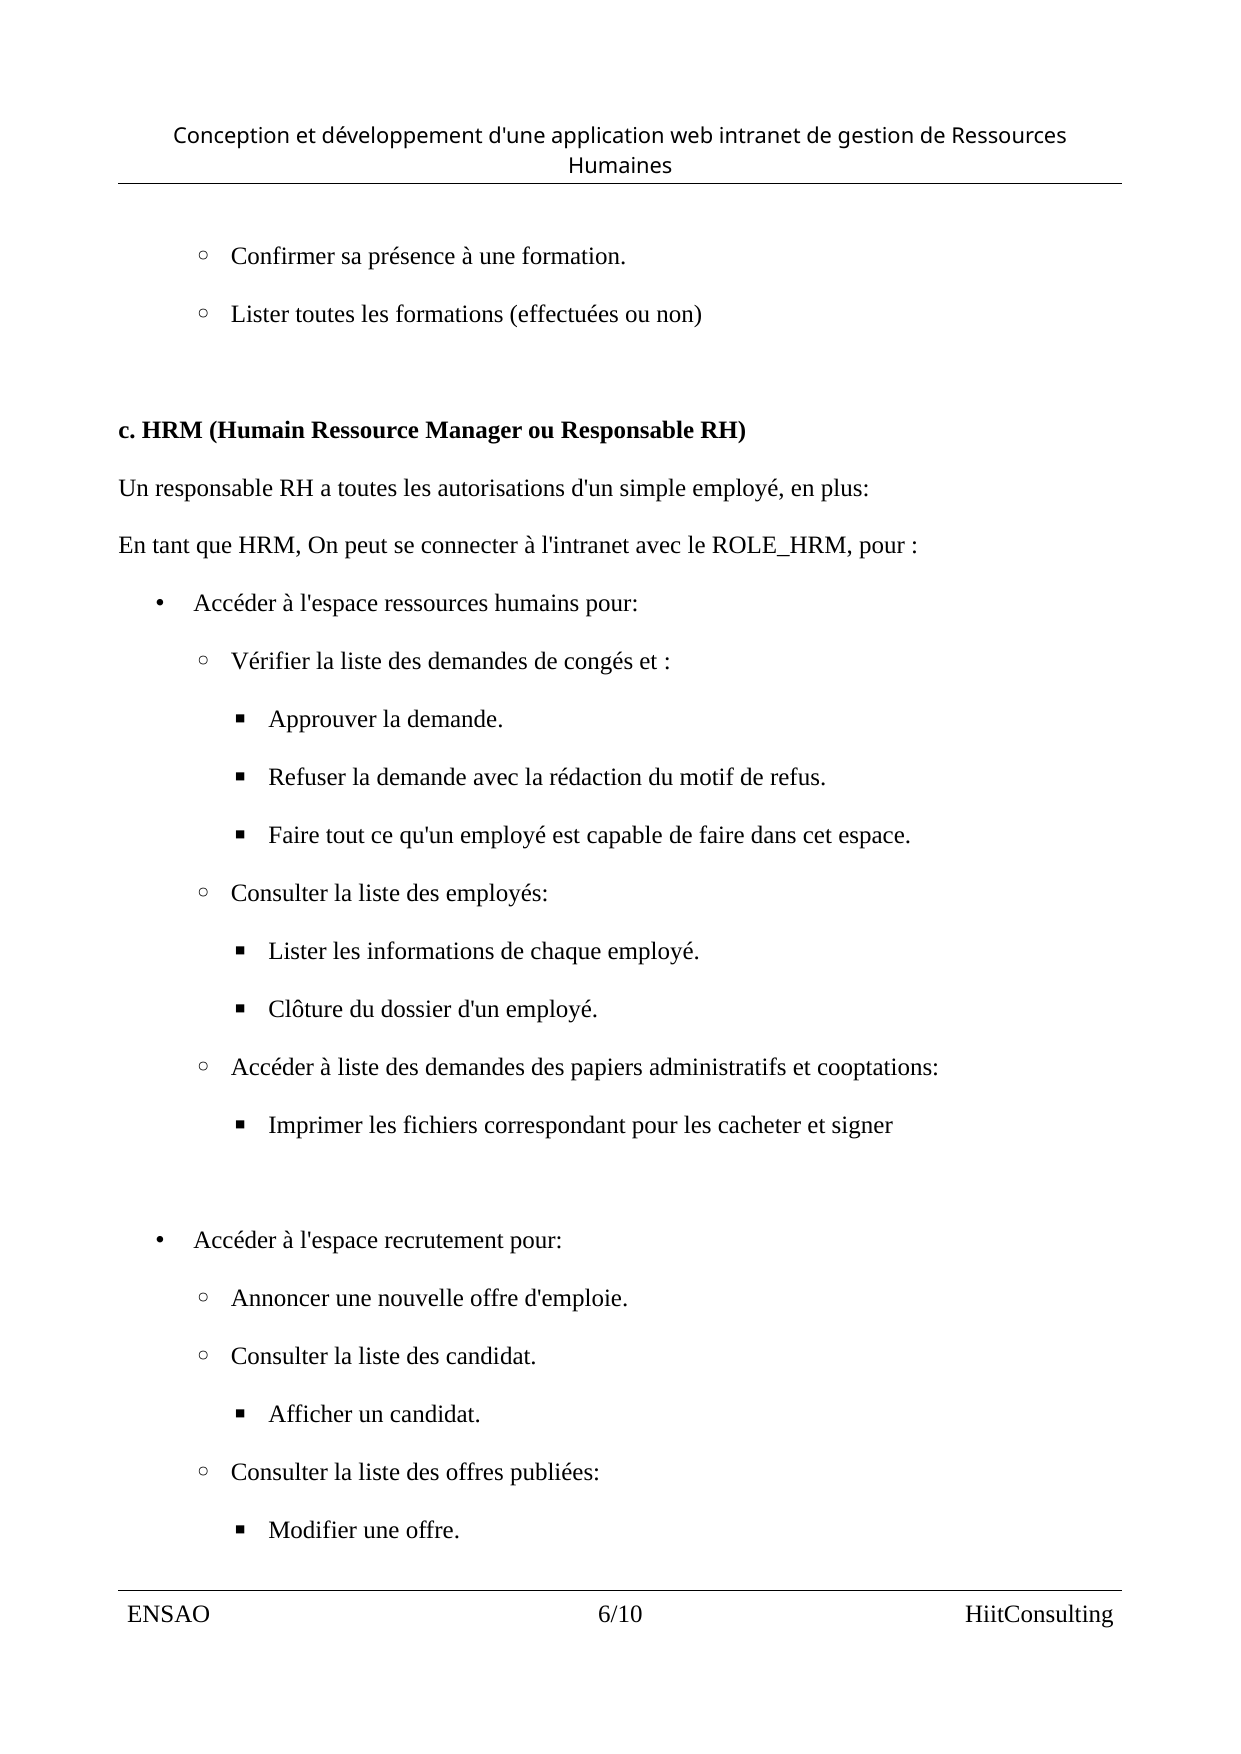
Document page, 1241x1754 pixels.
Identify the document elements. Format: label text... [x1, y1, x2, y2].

list Approuver la demande. [231, 704, 1122, 733]
list Imprimer les fichiers correspondant pour les cacheter et signer [231, 1110, 1122, 1138]
list Consulter la liste des candidat. [193, 1341, 1122, 1370]
list Accéder à liste des demandes des papiers administratifs et cooptations: [193, 1052, 1122, 1081]
list Lister toutes les formations (effectuées ou non) [193, 299, 1122, 328]
list Modifier une offre. [231, 1515, 1122, 1544]
text En tant que HRM, On peut se connecter à l'intranet avec le ROLE_HRM, pour : [118, 531, 1122, 559]
list Clôture du dossier d'un employé. [231, 994, 1122, 1023]
list Confirmer sa présence à une formation. [193, 241, 1122, 270]
list Consulter la liste des employés: [193, 878, 1122, 907]
list Afficher un candidat. [231, 1399, 1122, 1428]
list Accéder à l'espace ressources humains pour: [156, 588, 1122, 617]
list Faire tout ce qu'un employé est capable de faire dans cet espace. [231, 820, 1122, 849]
text c. HRM (Humain Ressource Manager ou Responsable RH) [118, 415, 1122, 443]
list Vérifier la liste des demandes de congés et : [193, 646, 1122, 675]
list Annoncer une nouvelle offre d'emploie. [193, 1283, 1122, 1312]
text Un responsable RH a toutes les autorisations d'un simple employé, en plus: [118, 473, 1122, 501]
list Accéder à l'espace recrutement pour: [156, 1226, 1122, 1254]
list Consulter la liste des offres publiées: [193, 1457, 1122, 1486]
list Lister les informations de chaque employé. [231, 936, 1122, 965]
list Refuser la demande avec la rédaction du motif de refus. [231, 762, 1122, 791]
